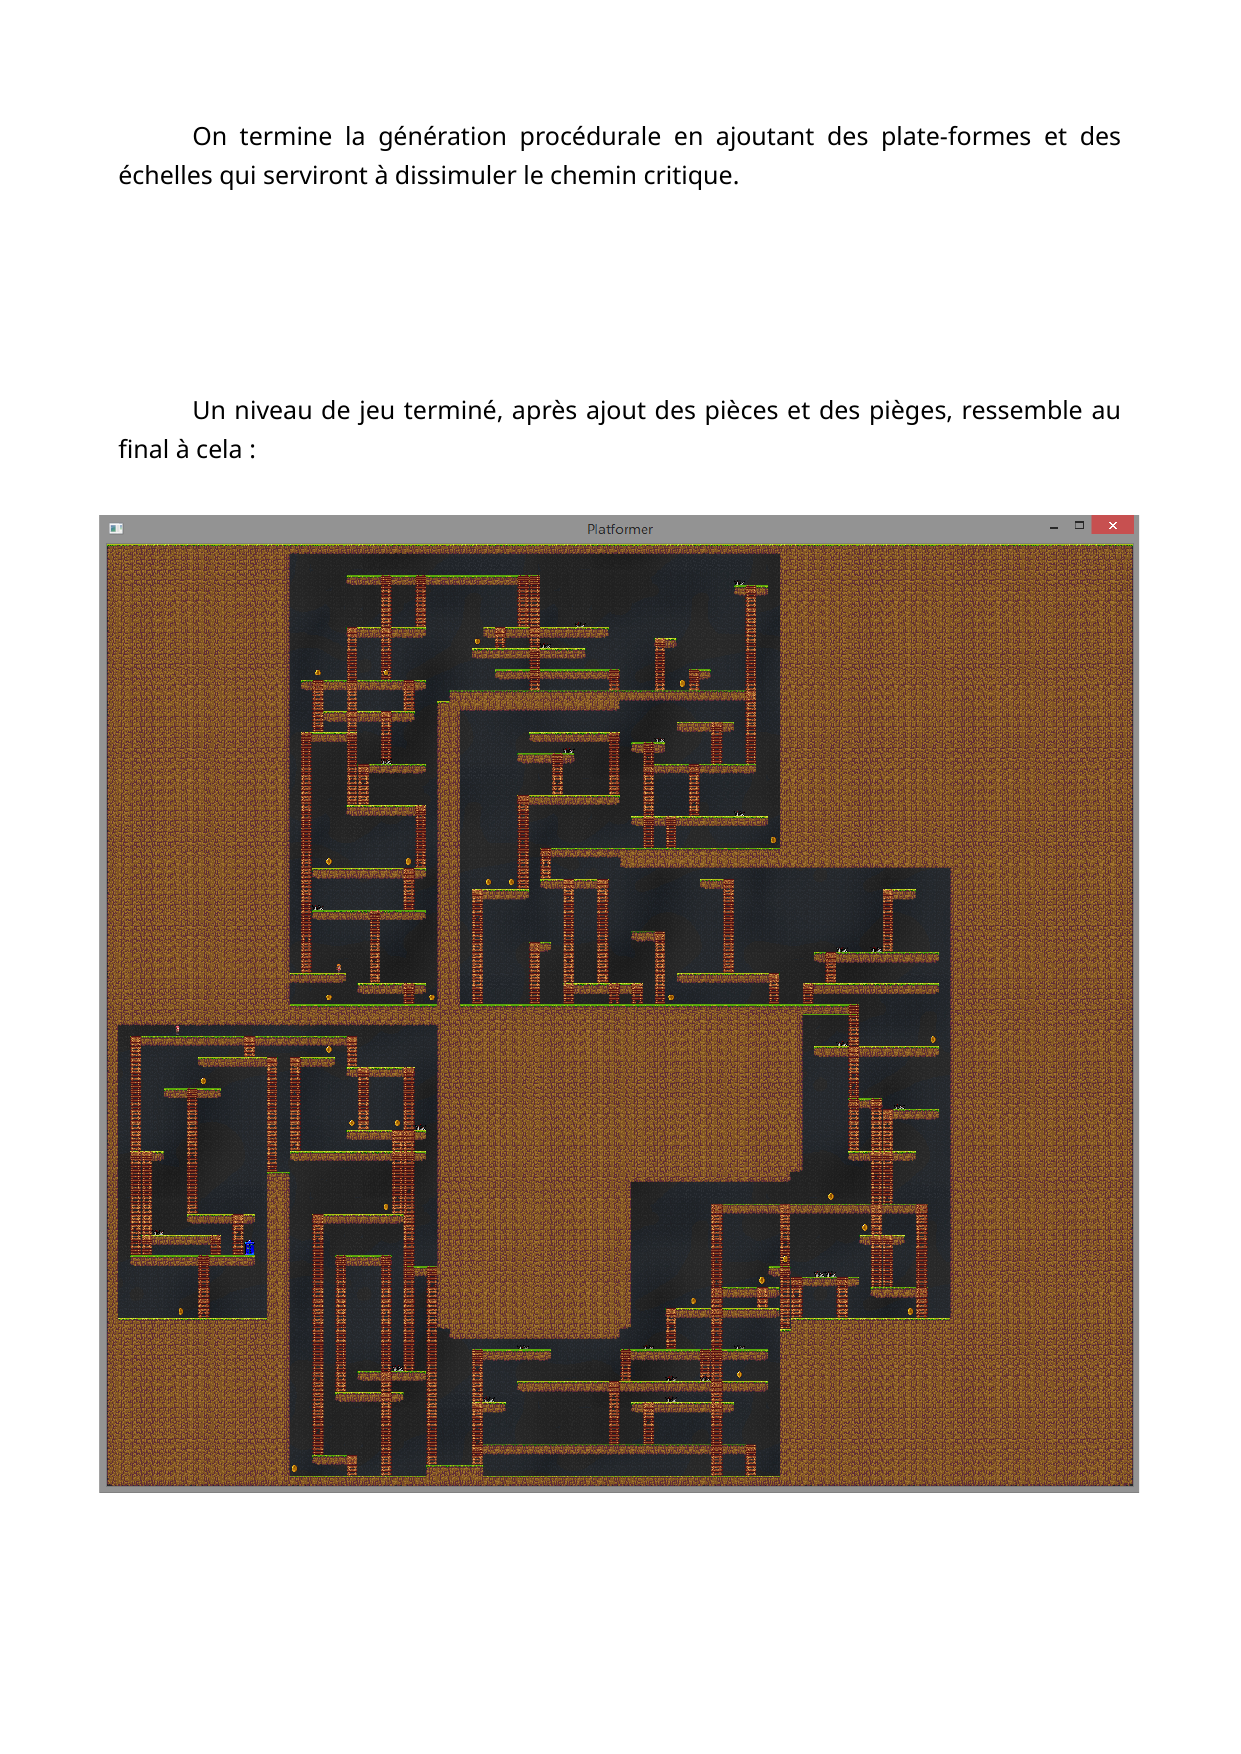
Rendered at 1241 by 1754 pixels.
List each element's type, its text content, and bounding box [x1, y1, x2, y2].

text Un niveau de jeu terminé, après ajout des pièces et des pièges, ressemble au final à cela : [118, 392, 1122, 466]
picture [99, 515, 1140, 1493]
text On termine la génération procédurale en ajoutant des plate-formes et des échelles qui serviront à dissimuler le chemin critique. [118, 118, 1122, 191]
